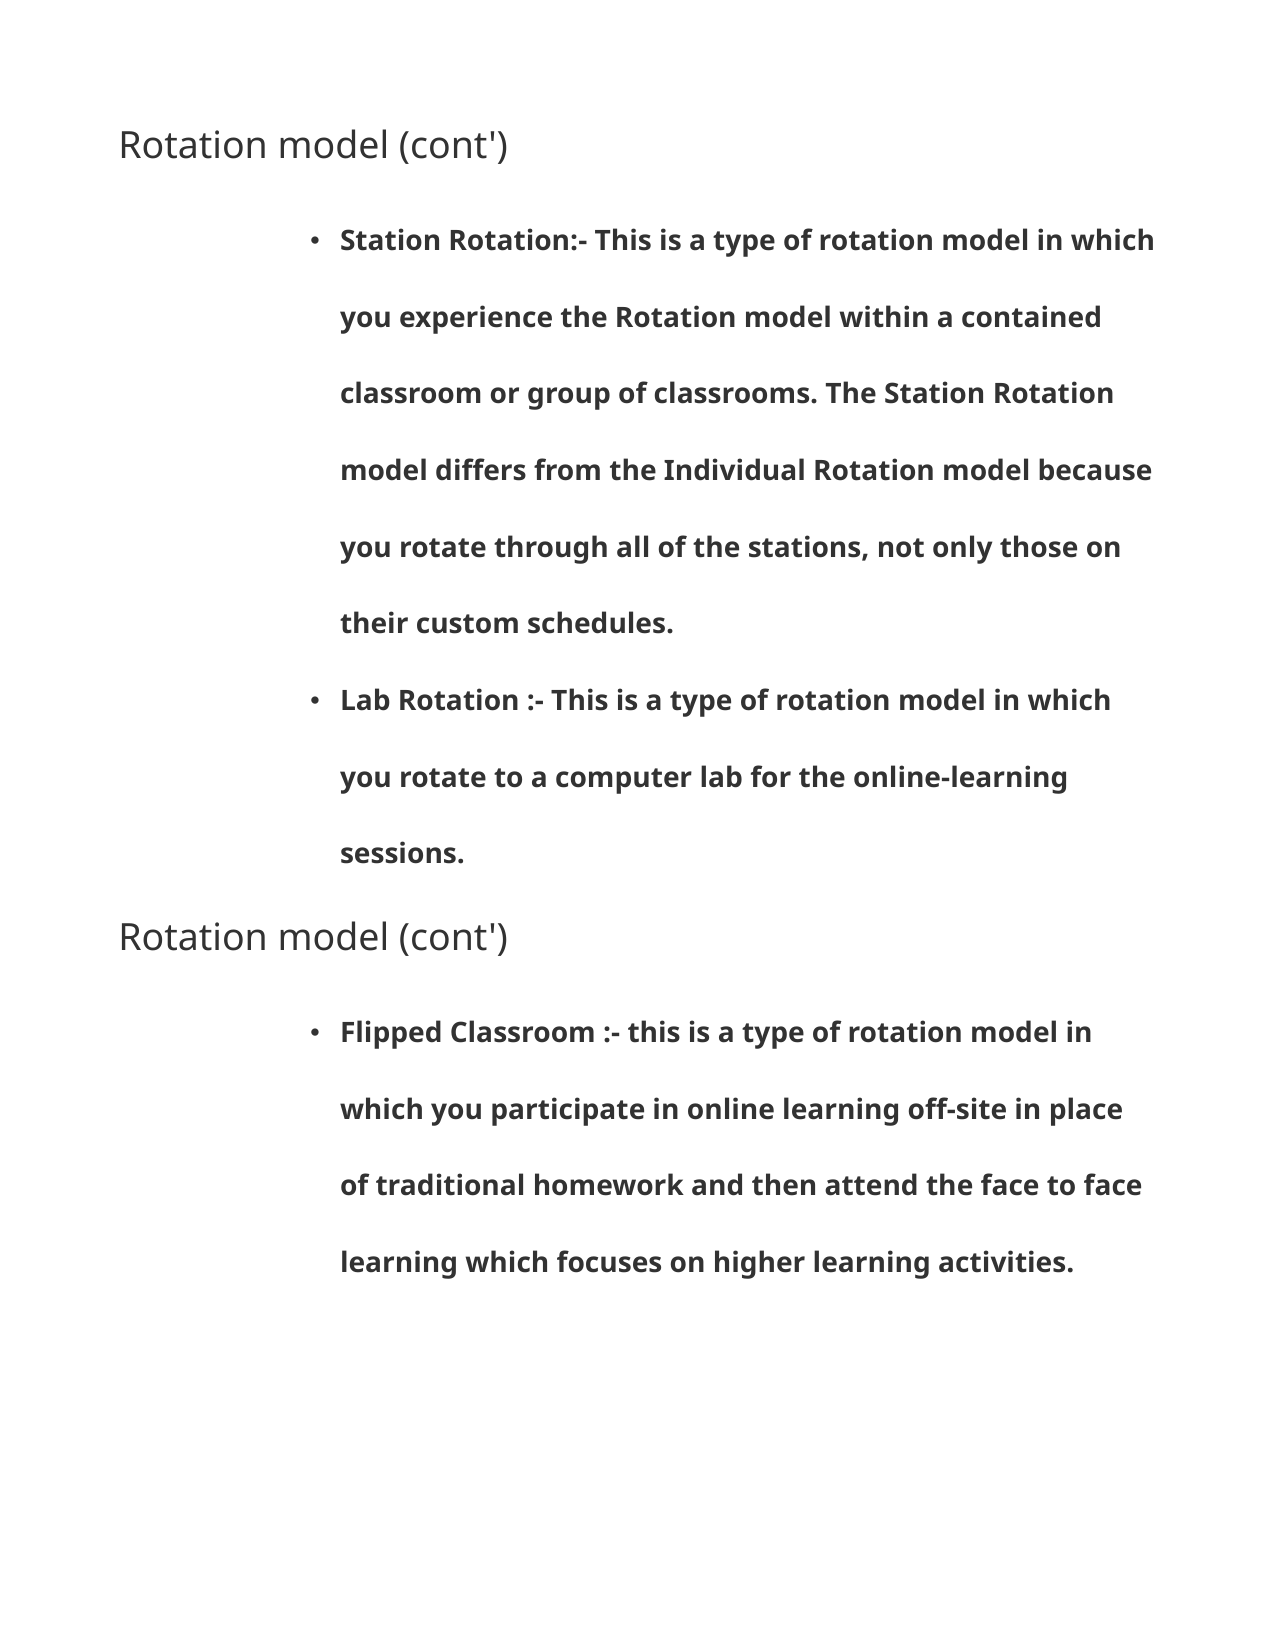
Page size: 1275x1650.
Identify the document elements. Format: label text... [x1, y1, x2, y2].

subtitle Flipped Classroom :- this is a type of rotation model in which you participate in online learning off-site in place of traditional homework and then attend the face to face learning which focuses on higher learning activities. [310, 1012, 1157, 1281]
subtitle Lab Rotation :- This is a type of rotation model in which you rotate to a computer lab for the online-learning sessions. [310, 680, 1157, 872]
subtitle Station Rotation:- This is a type of rotation model in which you experience the Rotation model within a contained classroom or group of classrooms. The Station Rotation model differs from the Individual Rotation model because you rotate through all of the stations, not only those on their custom schedules. [310, 220, 1157, 642]
subtitle Rotation model (cont') [118, 118, 1157, 169]
subtitle Rotation model (cont') [118, 910, 1157, 961]
